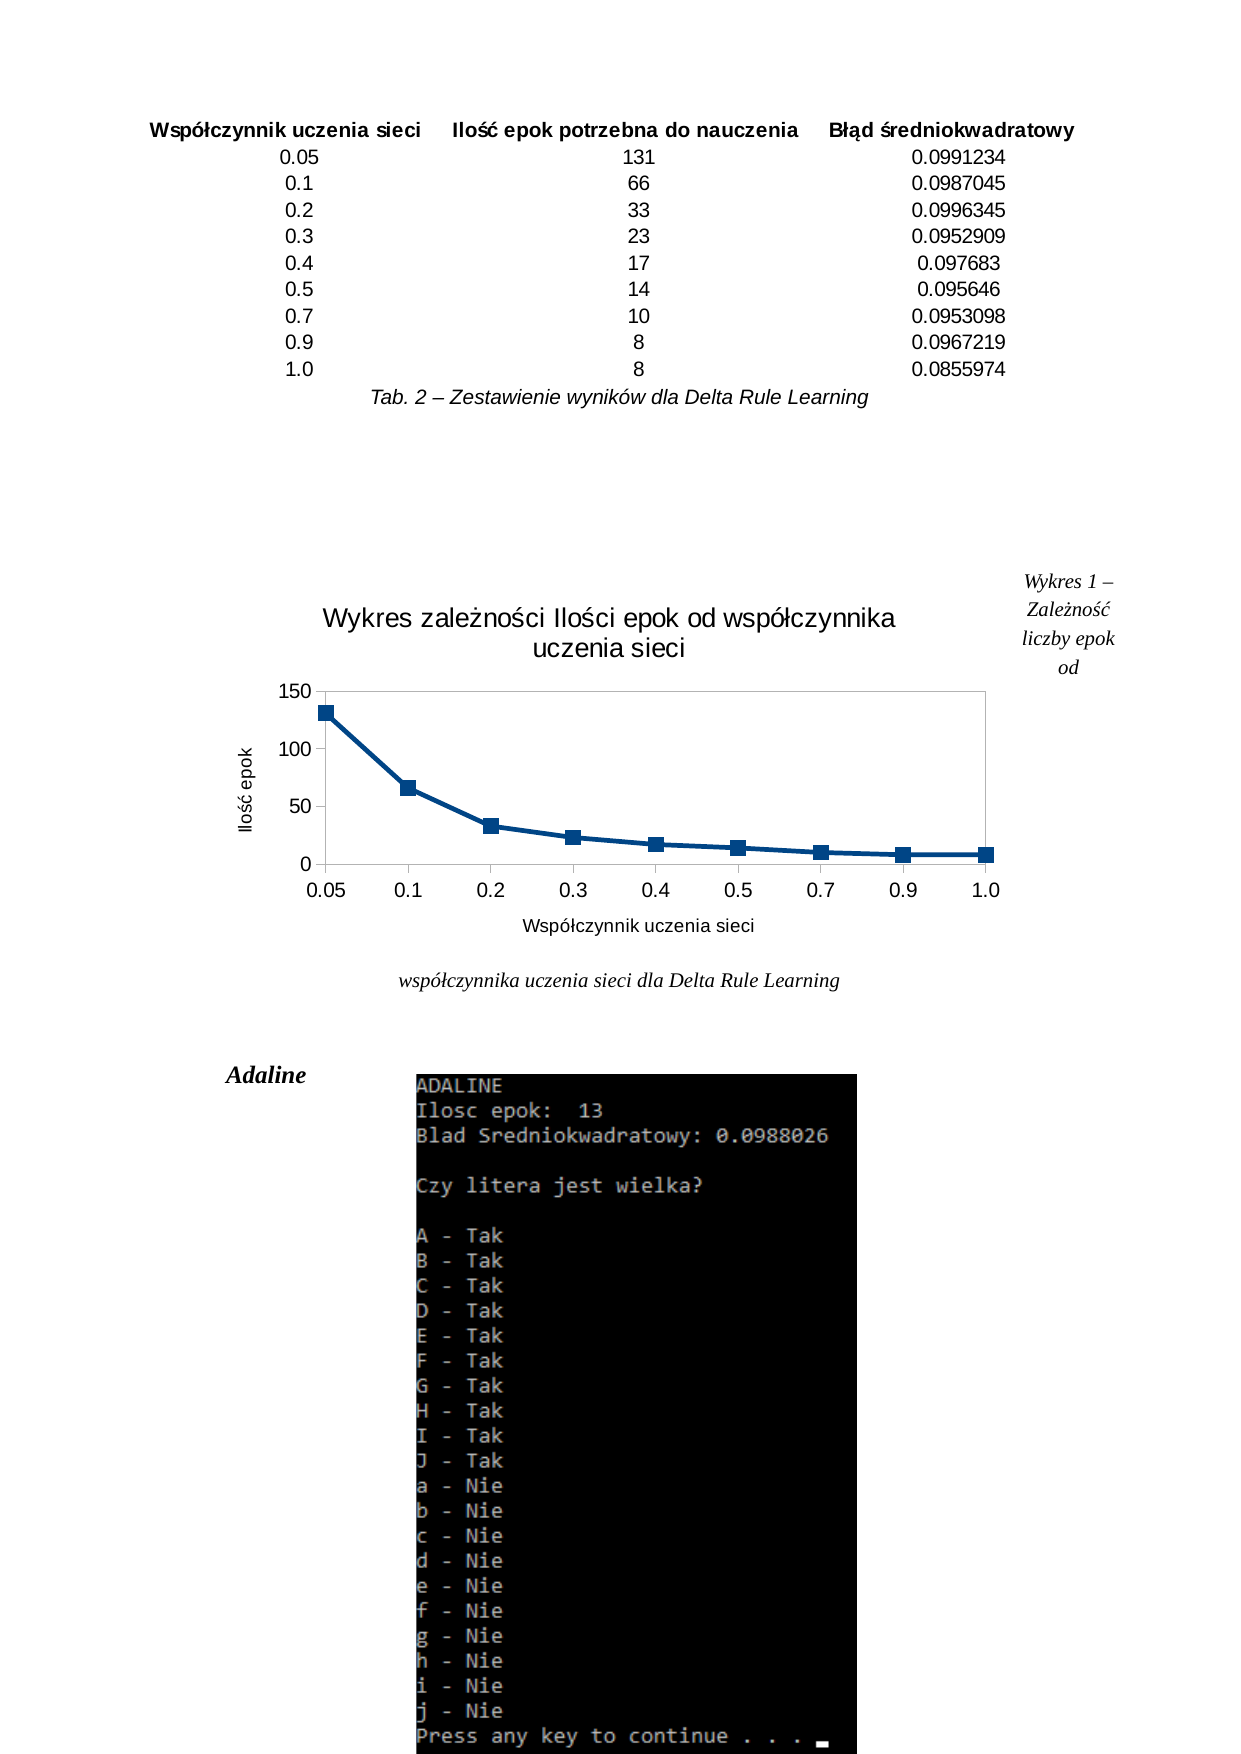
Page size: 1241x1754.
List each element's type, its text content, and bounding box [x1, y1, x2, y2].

text Adaline [118, 1061, 1122, 1089]
subtitle Tab. 2 – Zestawienie wyników dla Delta Rule Learning [118, 118, 1122, 409]
text Wykres 1 – Zależność liczby epok od współczynnika uczenia sieci dla Delta Rule Learning [118, 568, 1122, 992]
picture [416, 1074, 857, 1754]
